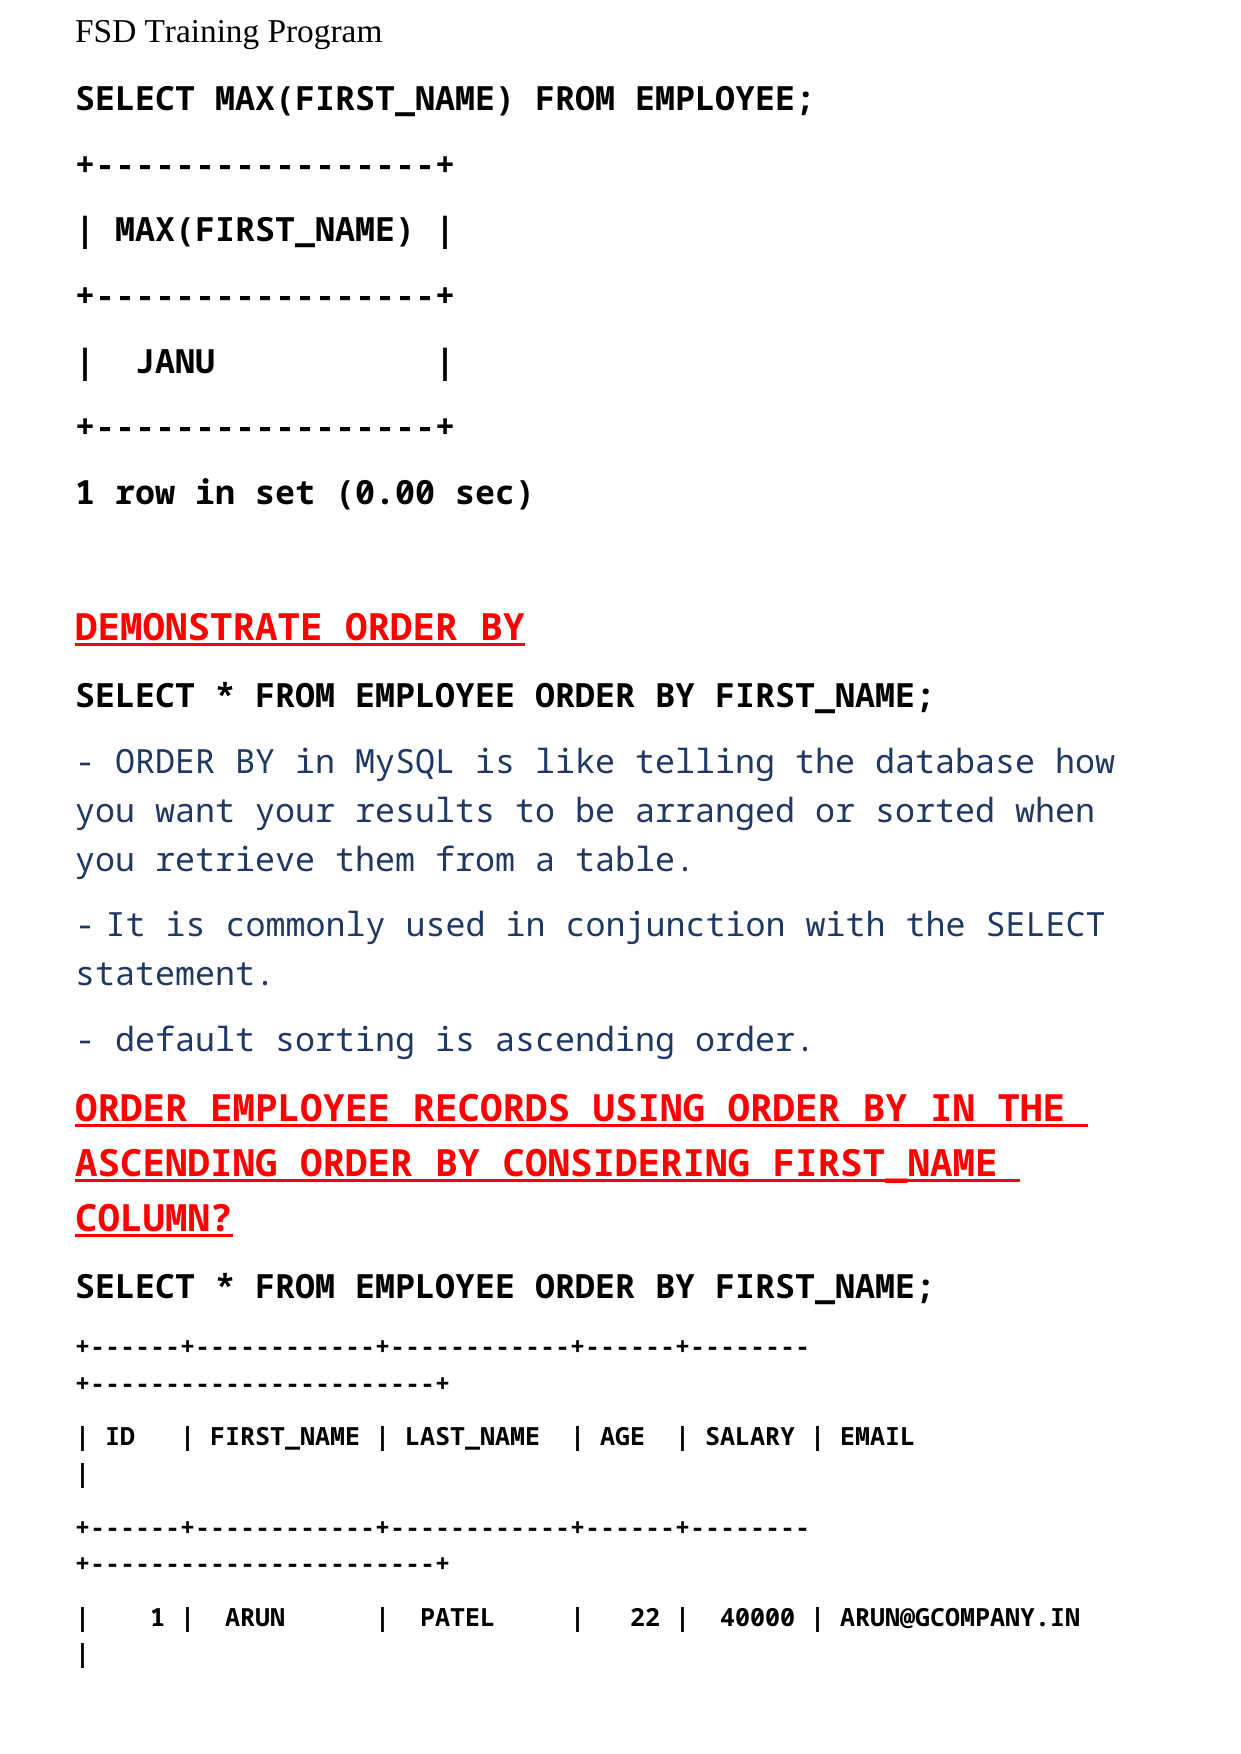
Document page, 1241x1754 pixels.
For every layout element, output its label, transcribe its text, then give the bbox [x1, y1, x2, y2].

text | ID | FIRST_NAME | LAST_NAME | AGE | SALARY | EMAIL | [75, 1419, 1165, 1490]
text | MAX(FIRST_NAME) | [75, 206, 1165, 252]
text +------+------------+------------+------+--------+-----------------------+ [75, 1509, 1165, 1580]
text SELECT * FROM EMPLOYEE ORDER BY FIRST_NAME; [75, 672, 1165, 717]
text 1 row in set (0.00 sec) [75, 469, 1165, 514]
text - It is commonly used in conjunction with the SELECT statement. [75, 901, 1165, 995]
text - default sorting is ascending order. [75, 1016, 1165, 1061]
text +-----------------+ [75, 403, 1165, 448]
text +-----------------+ [75, 272, 1165, 317]
text DEMONSTRATE ORDER BY [75, 600, 1165, 651]
text - ORDER BY in MySQL is like telling the database how you want your results to be arranged or sorted when you retrieve them from a table. [75, 737, 1165, 881]
text | JANU | [75, 337, 1165, 383]
text +------+------------+------------+------+--------+-----------------------+ [75, 1329, 1165, 1399]
text SELECT MAX(FIRST_NAME) FROM EMPLOYEE; [75, 75, 1165, 120]
text | 1 | ARUN | PATEL | 22 | 40000 | ARUN@GCOMPANY.IN | [75, 1599, 1165, 1670]
text +-----------------+ [75, 141, 1165, 186]
text ORDER EMPLOYEE RECORDS USING ORDER BY IN THE ASCENDING ORDER BY CONSIDERING FIRST_NAME COLUMN? [75, 1081, 1165, 1242]
text SELECT * FROM EMPLOYEE ORDER BY FIRST_NAME; [75, 1263, 1165, 1308]
